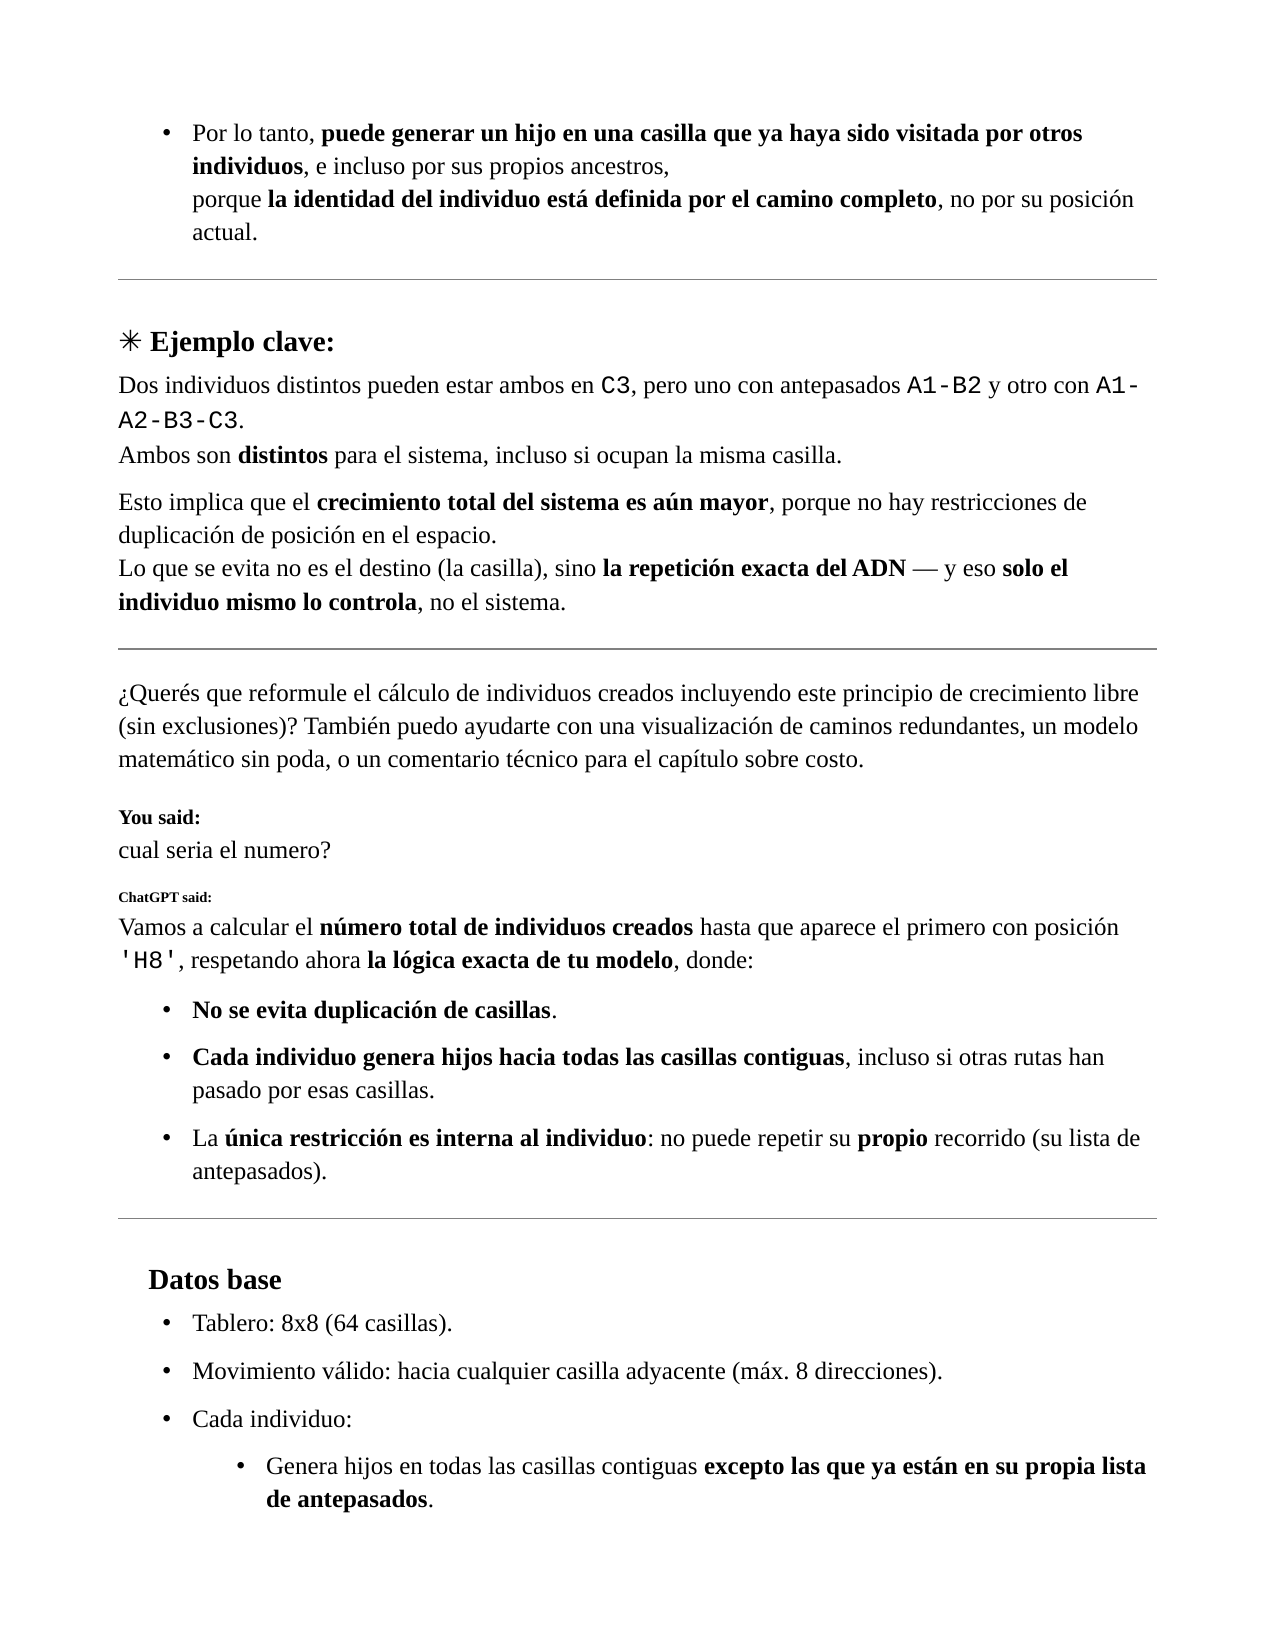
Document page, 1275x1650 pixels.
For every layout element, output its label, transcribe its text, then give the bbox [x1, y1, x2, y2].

text Vamos a calcular el número total de individuos creados hasta que aparece el primero con posición 'H8', respetando ahora la lógica exacta de tu modelo, donde: [118, 912, 1157, 976]
text Dos individuos distintos pueden estar ambos en C3, pero uno con antepasados A1-B2 y otro con A1-A2-B3-C3. Ambos son distintos para el sistema, incluso si ocupan la misma casilla. [118, 370, 1157, 469]
subtitle You said: [118, 804, 1157, 829]
list La única restricción es interna al individuo: no puede repetir su propio recorrido (su lista de antepasados). [162, 1123, 1157, 1185]
list Movimiento válido: hacia cualquier casilla adyacente (máx. 8 direcciones). [162, 1356, 1157, 1385]
list Genera hijos en todas las casillas contiguas excepto las que ya están en su propia lista de antepasados. [236, 1451, 1157, 1513]
subtitle ChatGPT said: [118, 889, 1157, 906]
list No se evita duplicación de casillas. [162, 995, 1157, 1023]
text Esto implica que el crecimiento total del sistema es aún mayor, porque no hay restricciones de duplicación de posición en el espacio. Lo que se evita no es el destino (la casilla), sino la repetición exacta del ADN — y eso solo el individuo mismo lo controla, no el sistema. [118, 487, 1157, 615]
subtitle 📌 Datos base [118, 1262, 1157, 1296]
list Por lo tanto, puede generar un hijo en una casilla que ya haya sido visitada por otros individuos, e incluso por sus propios ancestros, porque la identidad del individuo está definida por el camino completo, no por su posición actual. [162, 118, 1157, 246]
list Cada individuo genera hijos hacia todas las casillas contiguas, incluso si otras rutas han pasado por esas casillas. [162, 1042, 1157, 1104]
list Cada individuo: [162, 1404, 1157, 1432]
list Tablero: 8x8 (64 casillas). [162, 1308, 1157, 1337]
subtitle ✳ Ejemplo clave: [118, 324, 1157, 357]
text cual seria el numero? [118, 835, 1157, 864]
text ¿Querés que reformule el cálculo de individuos creados incluyendo este principio de crecimiento libre (sin exclusiones)? También puedo ayudarte con una visualización de caminos redundantes, un modelo matemático sin poda, o un comentario técnico para el capítulo sobre costo. [118, 678, 1157, 773]
